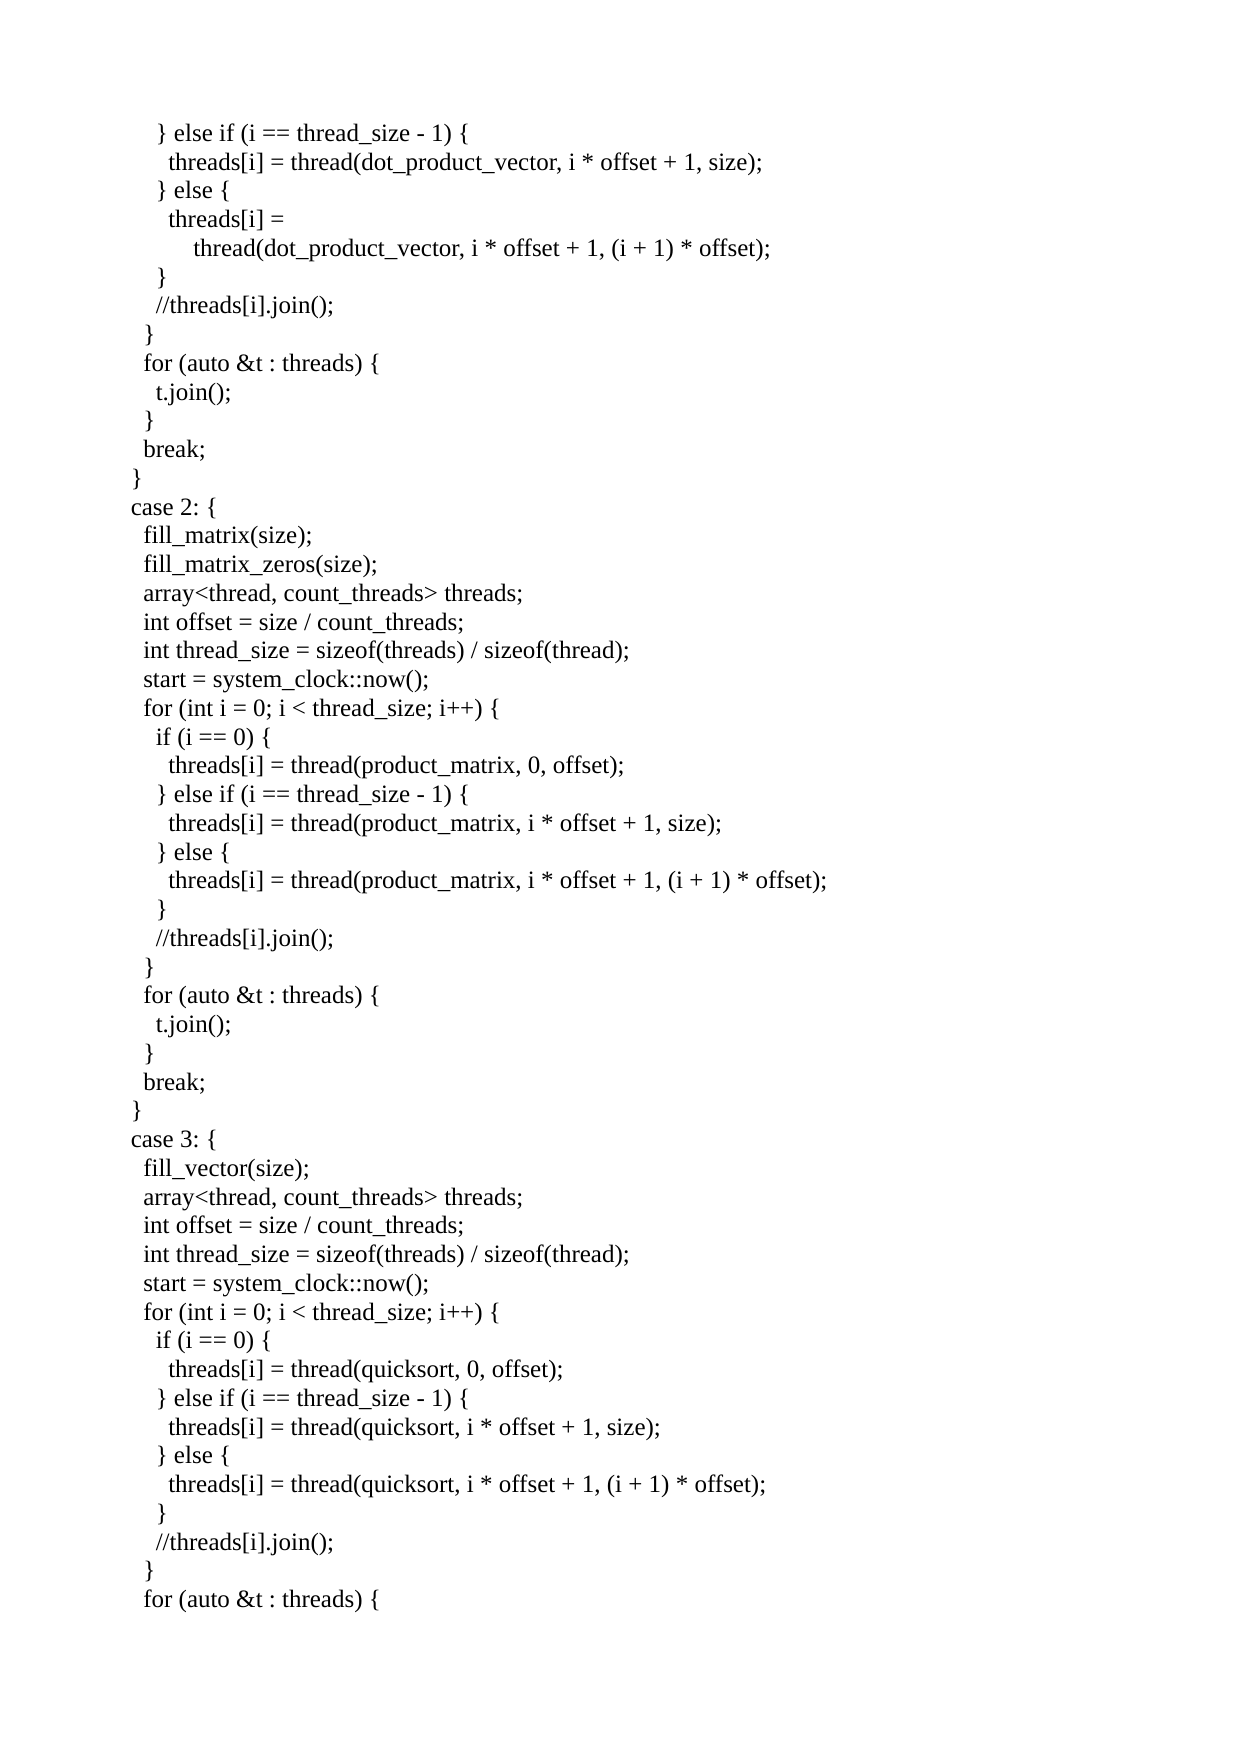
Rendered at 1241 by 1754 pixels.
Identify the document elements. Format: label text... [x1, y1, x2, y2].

text case 3: { [118, 1124, 1122, 1153]
text for (auto &t : threads) { [118, 348, 1122, 377]
text thread(dot_product_vector, i * offset + 1, (i + 1) * offset); [118, 233, 1122, 262]
text } else if (i == thread_size - 1) { [118, 118, 1122, 147]
text int thread_size = sizeof(threads) / sizeof(thread); [118, 636, 1122, 664]
text } [118, 319, 1122, 348]
text fill_matrix(size); [118, 521, 1122, 549]
text for (auto &t : threads) { [118, 981, 1122, 1009]
text for (int i = 0; i < thread_size; i++) { [118, 1297, 1122, 1326]
text threads[i] = thread(quicksort, i * offset + 1, (i + 1) * offset); [118, 1469, 1122, 1498]
text t.join(); [118, 377, 1122, 406]
text break; [118, 1067, 1122, 1096]
text threads[i] = thread(product_matrix, i * offset + 1, (i + 1) * offset); [118, 866, 1122, 894]
text int thread_size = sizeof(threads) / sizeof(thread); [118, 1239, 1122, 1268]
text threads[i] = thread(dot_product_vector, i * offset + 1, size); [118, 147, 1122, 176]
text array<thread, count_threads> threads; [118, 1182, 1122, 1211]
text array<thread, count_threads> threads; [118, 578, 1122, 607]
text } [118, 406, 1122, 434]
text } else { [118, 1441, 1122, 1469]
text } [118, 262, 1122, 291]
text int offset = size / count_threads; [118, 607, 1122, 636]
text } [118, 1556, 1122, 1584]
text break; [118, 434, 1122, 463]
text } else if (i == thread_size - 1) { [118, 1383, 1122, 1412]
text //threads[i].join(); [118, 923, 1122, 952]
text //threads[i].join(); [118, 1527, 1122, 1556]
text start = system_clock::now(); [118, 664, 1122, 693]
text } else if (i == thread_size - 1) { [118, 779, 1122, 808]
text threads[i] = [118, 204, 1122, 233]
text for (auto &t : threads) { [118, 1584, 1122, 1613]
text fill_vector(size); [118, 1153, 1122, 1182]
text } [118, 1096, 1122, 1124]
text } else { [118, 176, 1122, 204]
text } [118, 894, 1122, 923]
text } else { [118, 837, 1122, 866]
text } [118, 463, 1122, 492]
text } [118, 1038, 1122, 1067]
text threads[i] = thread(product_matrix, 0, offset); [118, 751, 1122, 779]
text threads[i] = thread(quicksort, 0, offset); [118, 1354, 1122, 1383]
text threads[i] = thread(product_matrix, i * offset + 1, size); [118, 808, 1122, 837]
text if (i == 0) { [118, 1326, 1122, 1354]
text //threads[i].join(); [118, 291, 1122, 319]
text for (int i = 0; i < thread_size; i++) { [118, 693, 1122, 722]
text t.join(); [118, 1009, 1122, 1038]
text if (i == 0) { [118, 722, 1122, 751]
text } [118, 952, 1122, 981]
text threads[i] = thread(quicksort, i * offset + 1, size); [118, 1412, 1122, 1441]
text fill_matrix_zeros(size); [118, 549, 1122, 578]
text start = system_clock::now(); [118, 1268, 1122, 1297]
text case 2: { [118, 492, 1122, 521]
text } [118, 1498, 1122, 1527]
text int offset = size / count_threads; [118, 1211, 1122, 1239]
